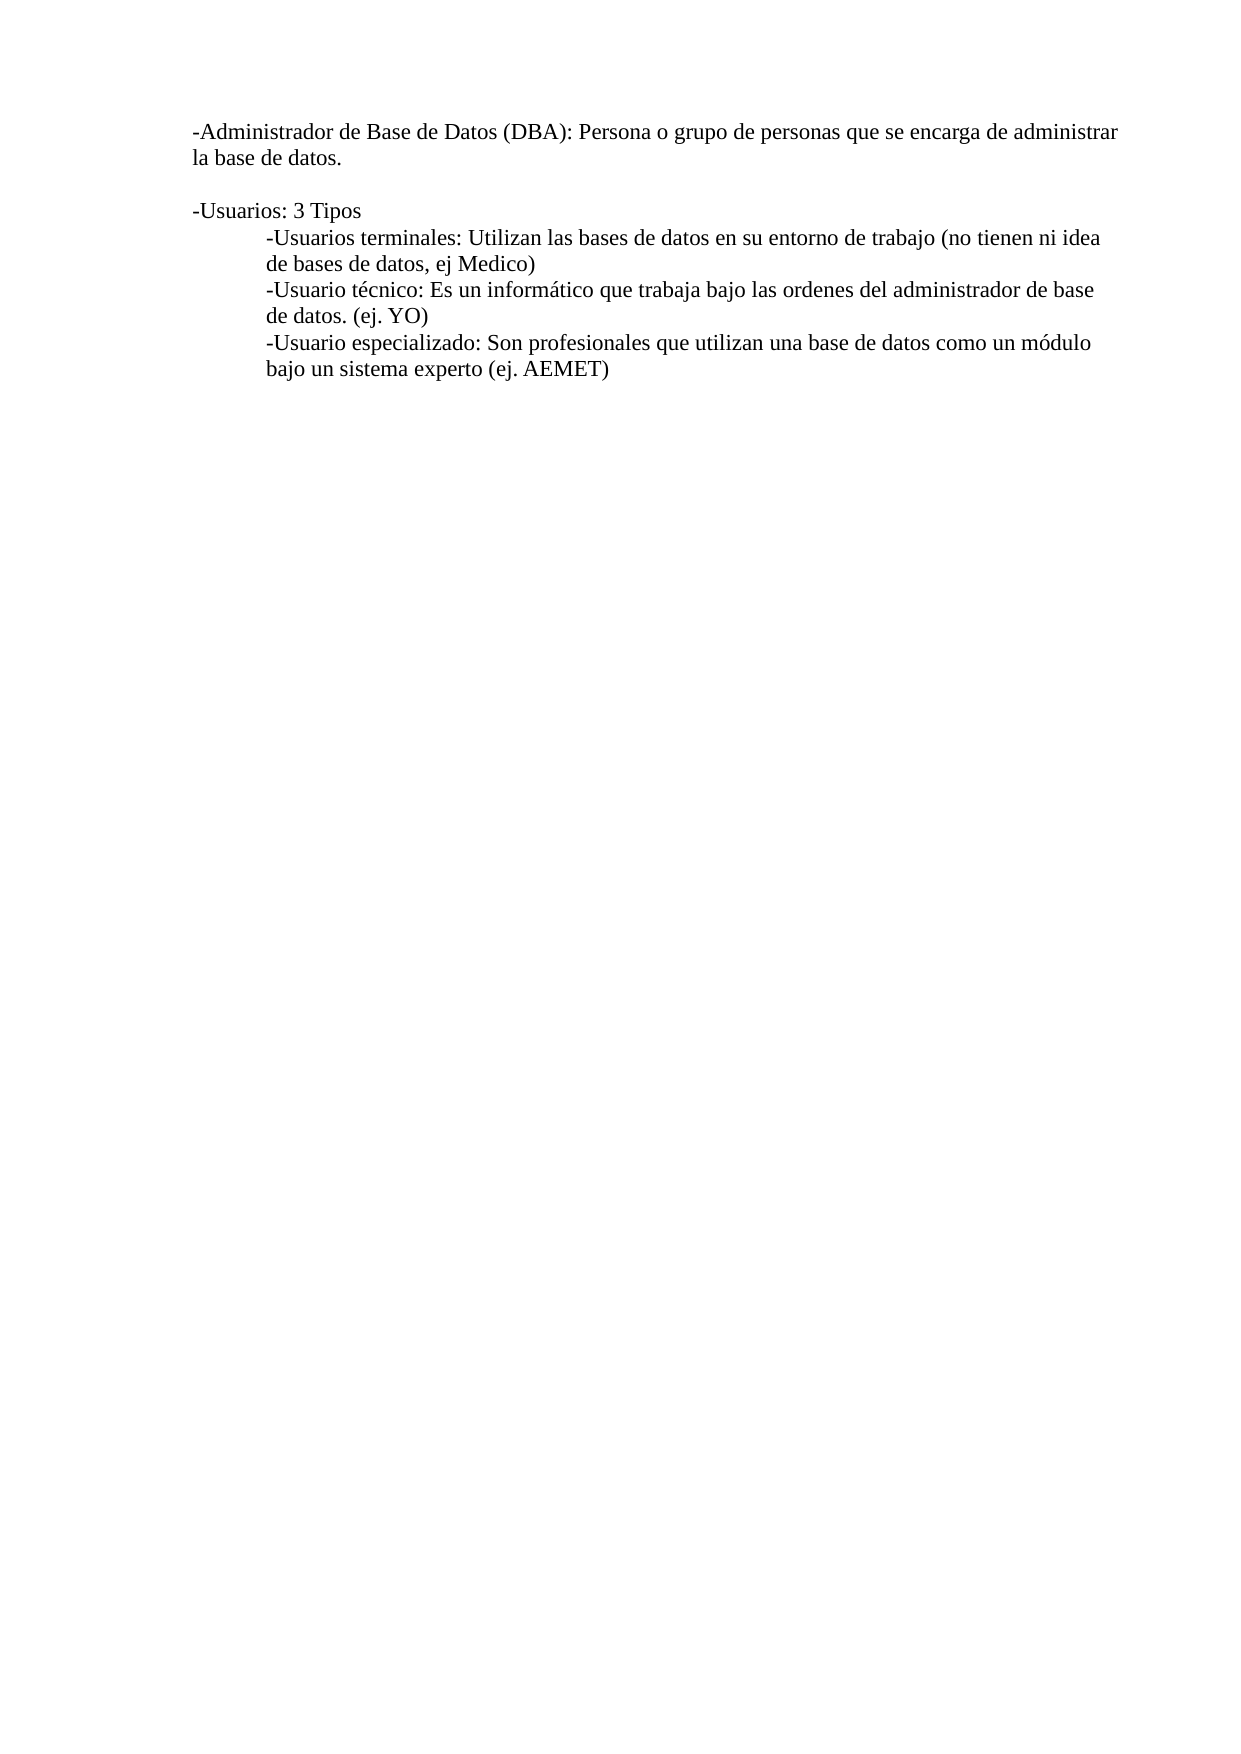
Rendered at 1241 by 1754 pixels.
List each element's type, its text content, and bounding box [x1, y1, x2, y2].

text -Usuario técnico: Es un informático que trabaja bajo las ordenes del administrador de base de datos. (ej. YO) [118, 276, 1122, 329]
text -Administrador de Base de Datos (DBA): Persona o grupo de personas que se encarga de administrar la base de datos. [118, 118, 1122, 171]
text -Usuarios terminales: Utilizan las bases de datos en su entorno de trabajo (no tienen ni idea de bases de datos, ej Medico) [118, 223, 1122, 276]
text -Usuarios: 3 Tipos [118, 197, 1122, 223]
text -Usuario especializado: Son profesionales que utilizan una base de datos como un módulo bajo un sistema experto (ej. AEMET) [118, 329, 1122, 382]
